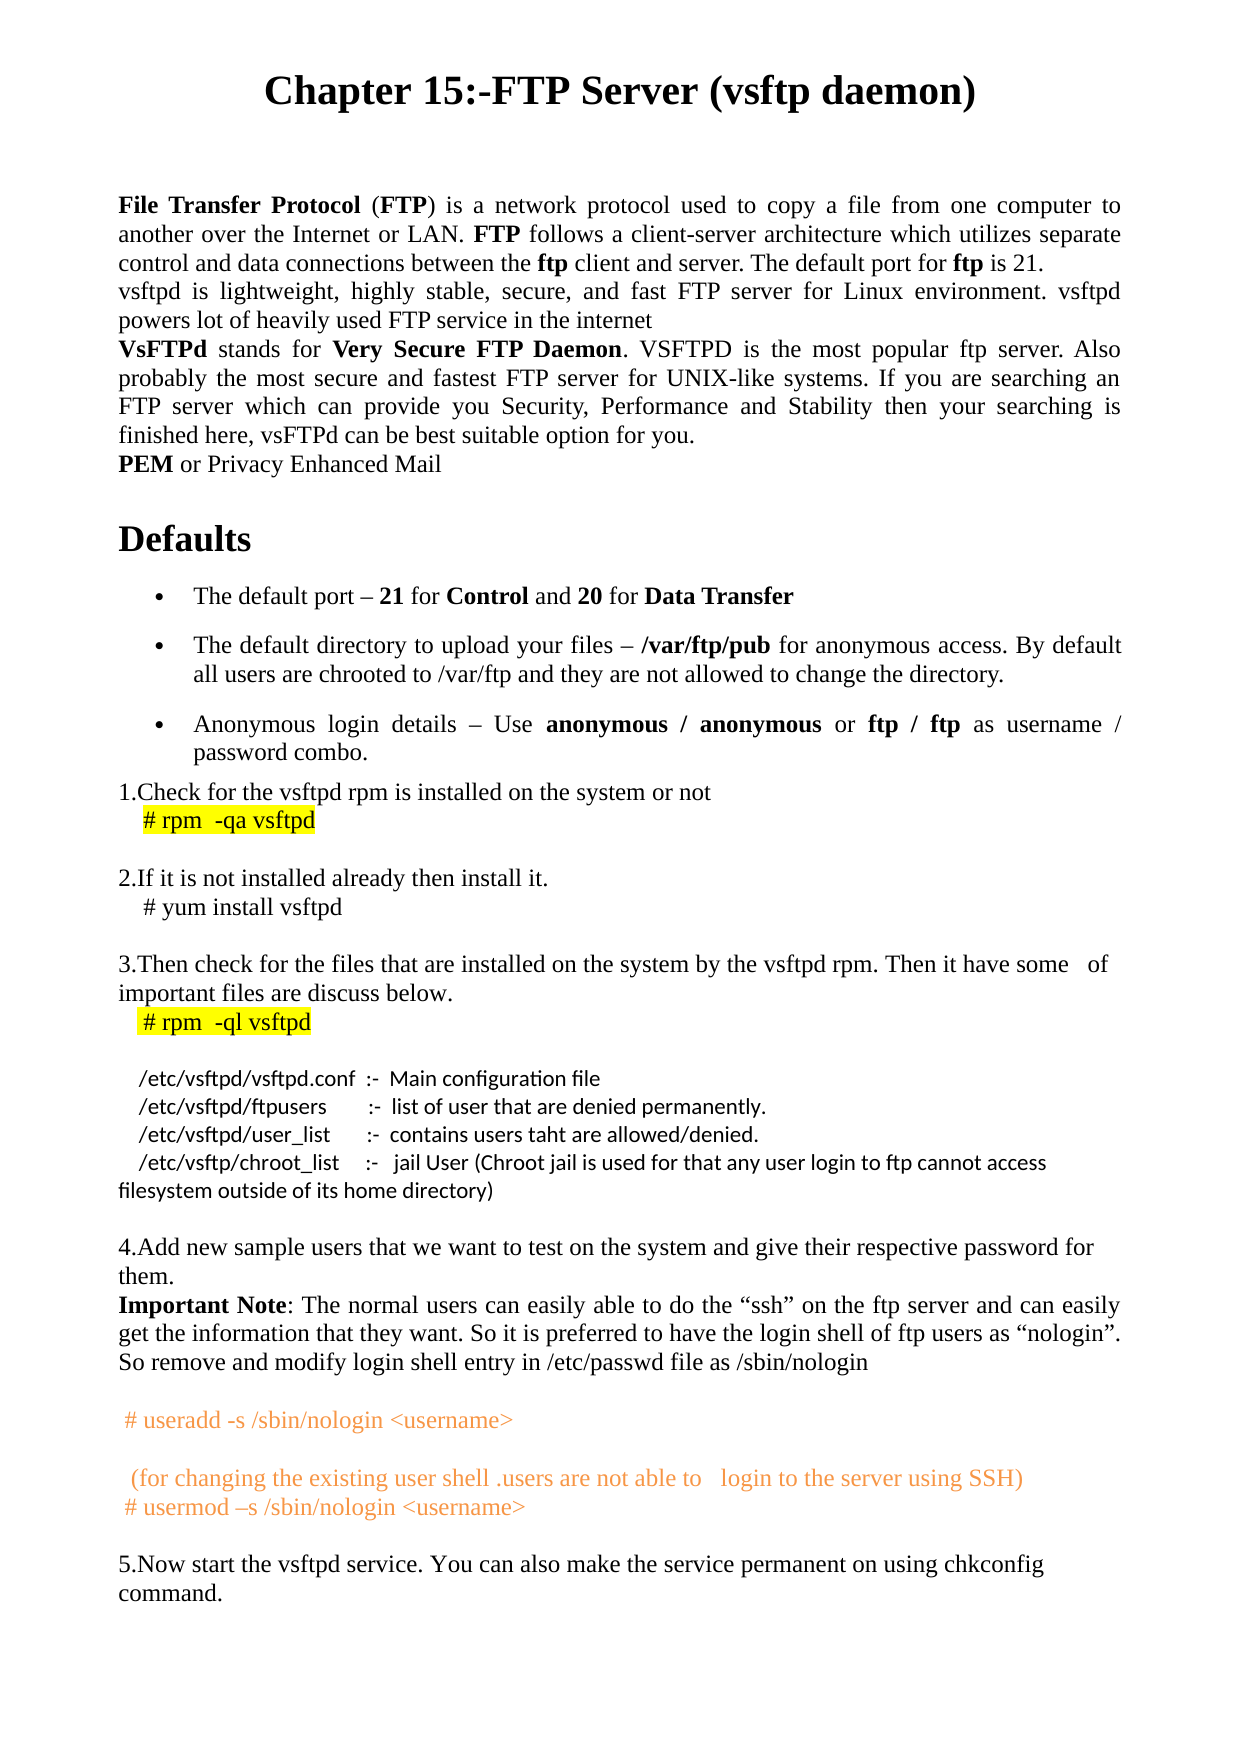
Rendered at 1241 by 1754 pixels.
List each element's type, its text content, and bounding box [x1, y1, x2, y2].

text 5.Now start the vsftpd service. You can also make the service permanent on using chkconfig command. [118, 1549, 1122, 1607]
text 4.Add new sample users that we want to test on the system and give their respective password for them. [118, 1232, 1122, 1290]
text # useradd -s /sbin/nologin <username> [118, 1405, 1122, 1433]
text Important Note: The normal users can easily able to do the “ssh” on the ftp server and can easily get the information that they want. So it is preferred to have the login shell of ftp users as “nologin”. So remove and modify login shell entry in /etc/passwd file as /sbin/nologin [118, 1290, 1122, 1376]
text (for changing the existing user shell .users are not able to login to the server using SSH) [118, 1463, 1122, 1492]
text 2.If it is not installed already then install it. [118, 863, 1122, 892]
list The default directory to upload your files – /var/ftp/pub for anonymous access. By default all users are chrooted to /var/ftp and they are not allowed to change the directory. [156, 630, 1122, 688]
text vsftpd is lightweight, highly stable, secure, and fast FTP server for Linux environment. vsftpd powers lot of heavily used FTP service in the internet [118, 276, 1122, 334]
text File Transfer Protocol (FTP) is a network protocol used to copy a file from one computer to another over the Internet or LAN. FTP follows a client-server architecture which utilizes separate control and data connections between the ftp client and server. The default port for ftp is 21. [118, 190, 1122, 276]
text 1.Check for the vsftpd rpm is installed on the system or not [118, 777, 1122, 805]
text # rpm -ql vsftpd [118, 1007, 1122, 1035]
text 3.Then check for the files that are installed on the system by the vsftpd rpm. Then it have some of important files are discuss below. [118, 949, 1122, 1007]
list Anonymous login details – Use anonymous / anonymous or ftp / ftp as username / password combo. [156, 709, 1122, 766]
list The default port – 21 for Control and 20 for Data Transfer [156, 581, 1122, 609]
text /etc/vsftpd/user_list :- contains users taht are allowed/denied. [118, 1120, 1122, 1148]
text Defaults [118, 517, 1122, 560]
text /etc/vsftp/chroot_list :- jail User (Chroot jail is used for that any user login to ftp cannot access filesystem outside of its home directory) [118, 1148, 1122, 1204]
text /etc/vsftpd/ftpusers :- list of user that are denied permanently. [118, 1092, 1122, 1120]
text PEM or Privacy Enhanced Mail [118, 449, 1122, 478]
text # rpm -qa vsftpd [118, 805, 1122, 834]
text /etc/vsftpd/vsftpd.conf :- Main configuration file [118, 1064, 1122, 1092]
text VsFTPd stands for Very Secure FTP Daemon. VSFTPD is the most popular ftp server. Also probably the most secure and fastest FTP server for UNIX-like systems. If you are searching an FTP server which can provide you Security, Performance and Stability then your searching is finished here, vsFTPd can be best suitable option for you. [118, 334, 1122, 449]
text Chapter 15:-FTP Server (vsftp daemon) [118, 66, 1122, 113]
text # yum install vsftpd [118, 892, 1122, 920]
text # usermod –s /sbin/nologin <username> [118, 1492, 1122, 1521]
